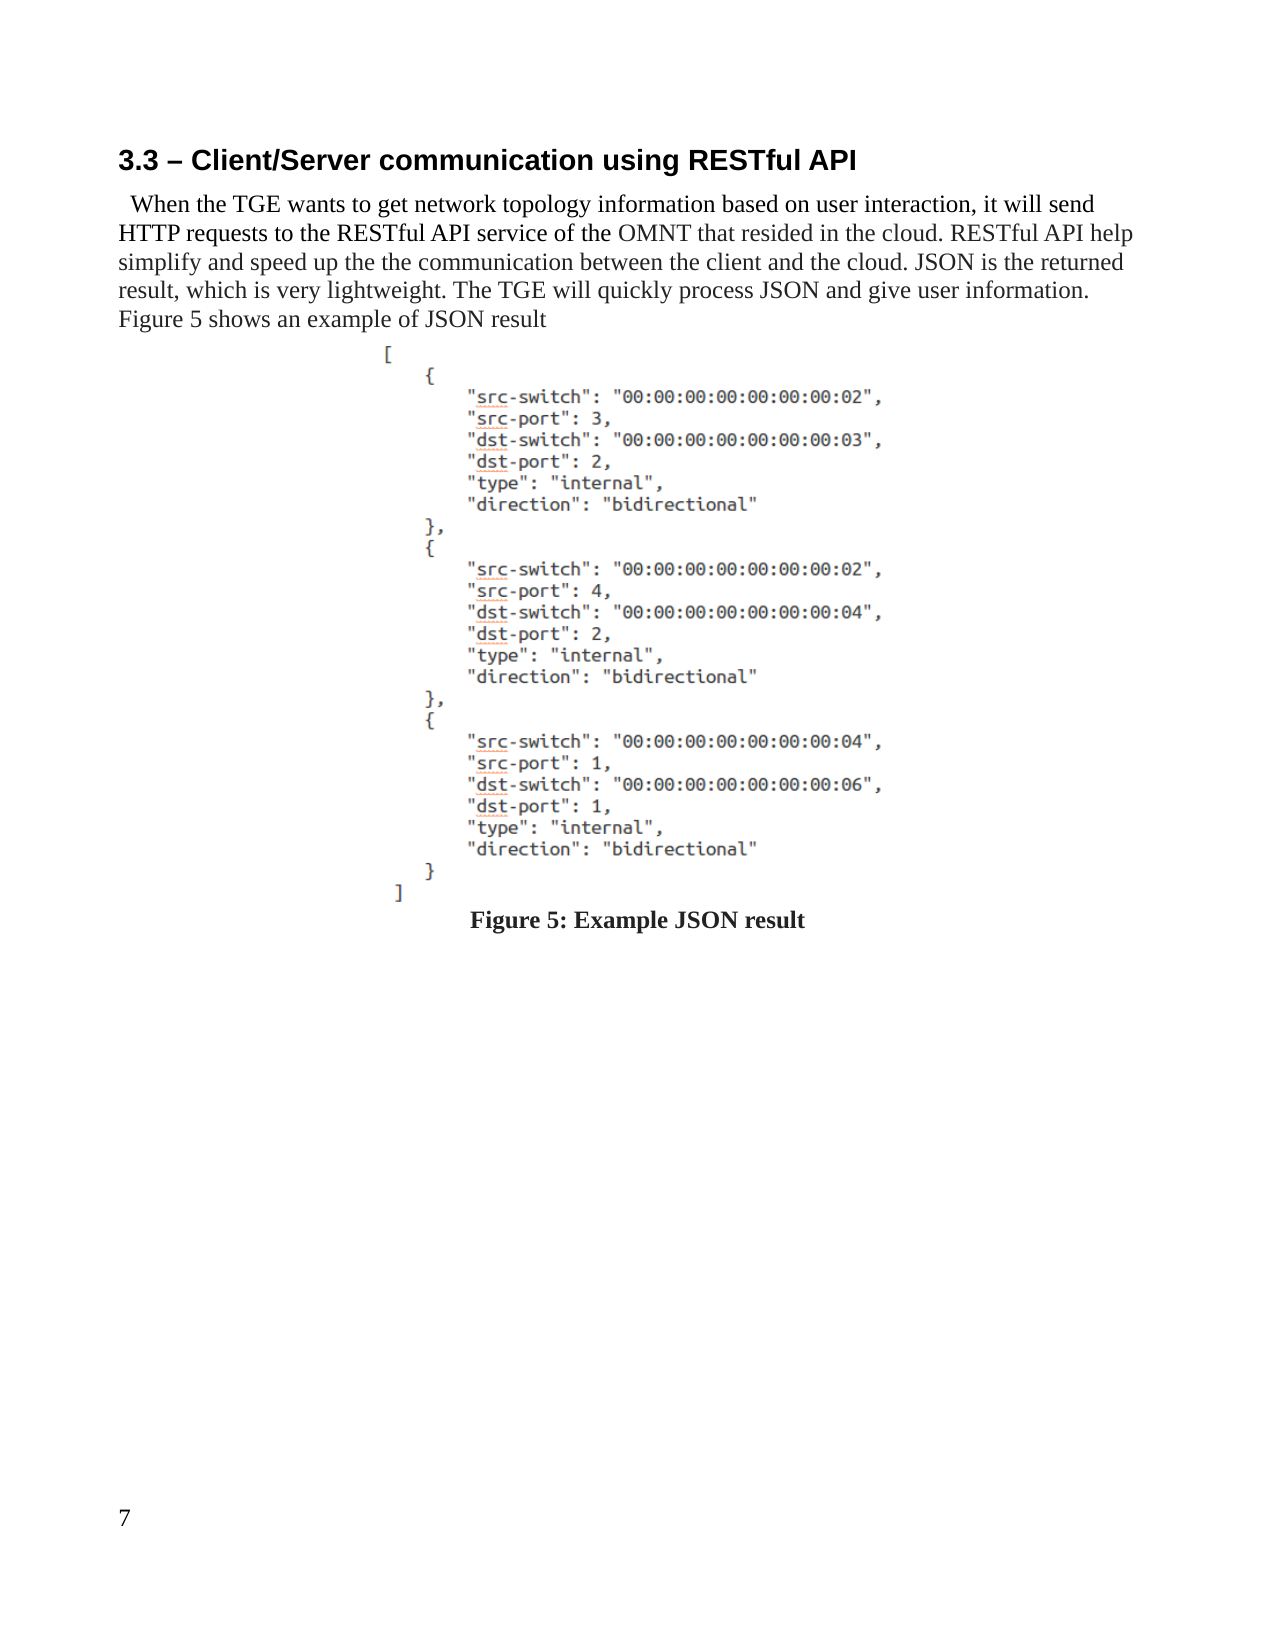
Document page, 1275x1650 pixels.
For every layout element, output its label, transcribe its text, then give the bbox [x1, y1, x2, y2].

subtitle 3.3 – Client/Server communication using RESTful API [118, 143, 1157, 177]
picture [385, 345, 891, 905]
text Figure 5: Example JSON result [118, 345, 1157, 933]
text When the TGE wants to get network topology information based on user interaction, it will send HTTP requests to the RESTful API service of the OMNT that resided in the cloud. RESTful API help simplify and speed up the the communication between the client and the cloud. JSON is the returned result, which is very lightweight. The TGE will quickly process JSON and give user information. Figure 5 shows an example of JSON result [118, 189, 1157, 333]
